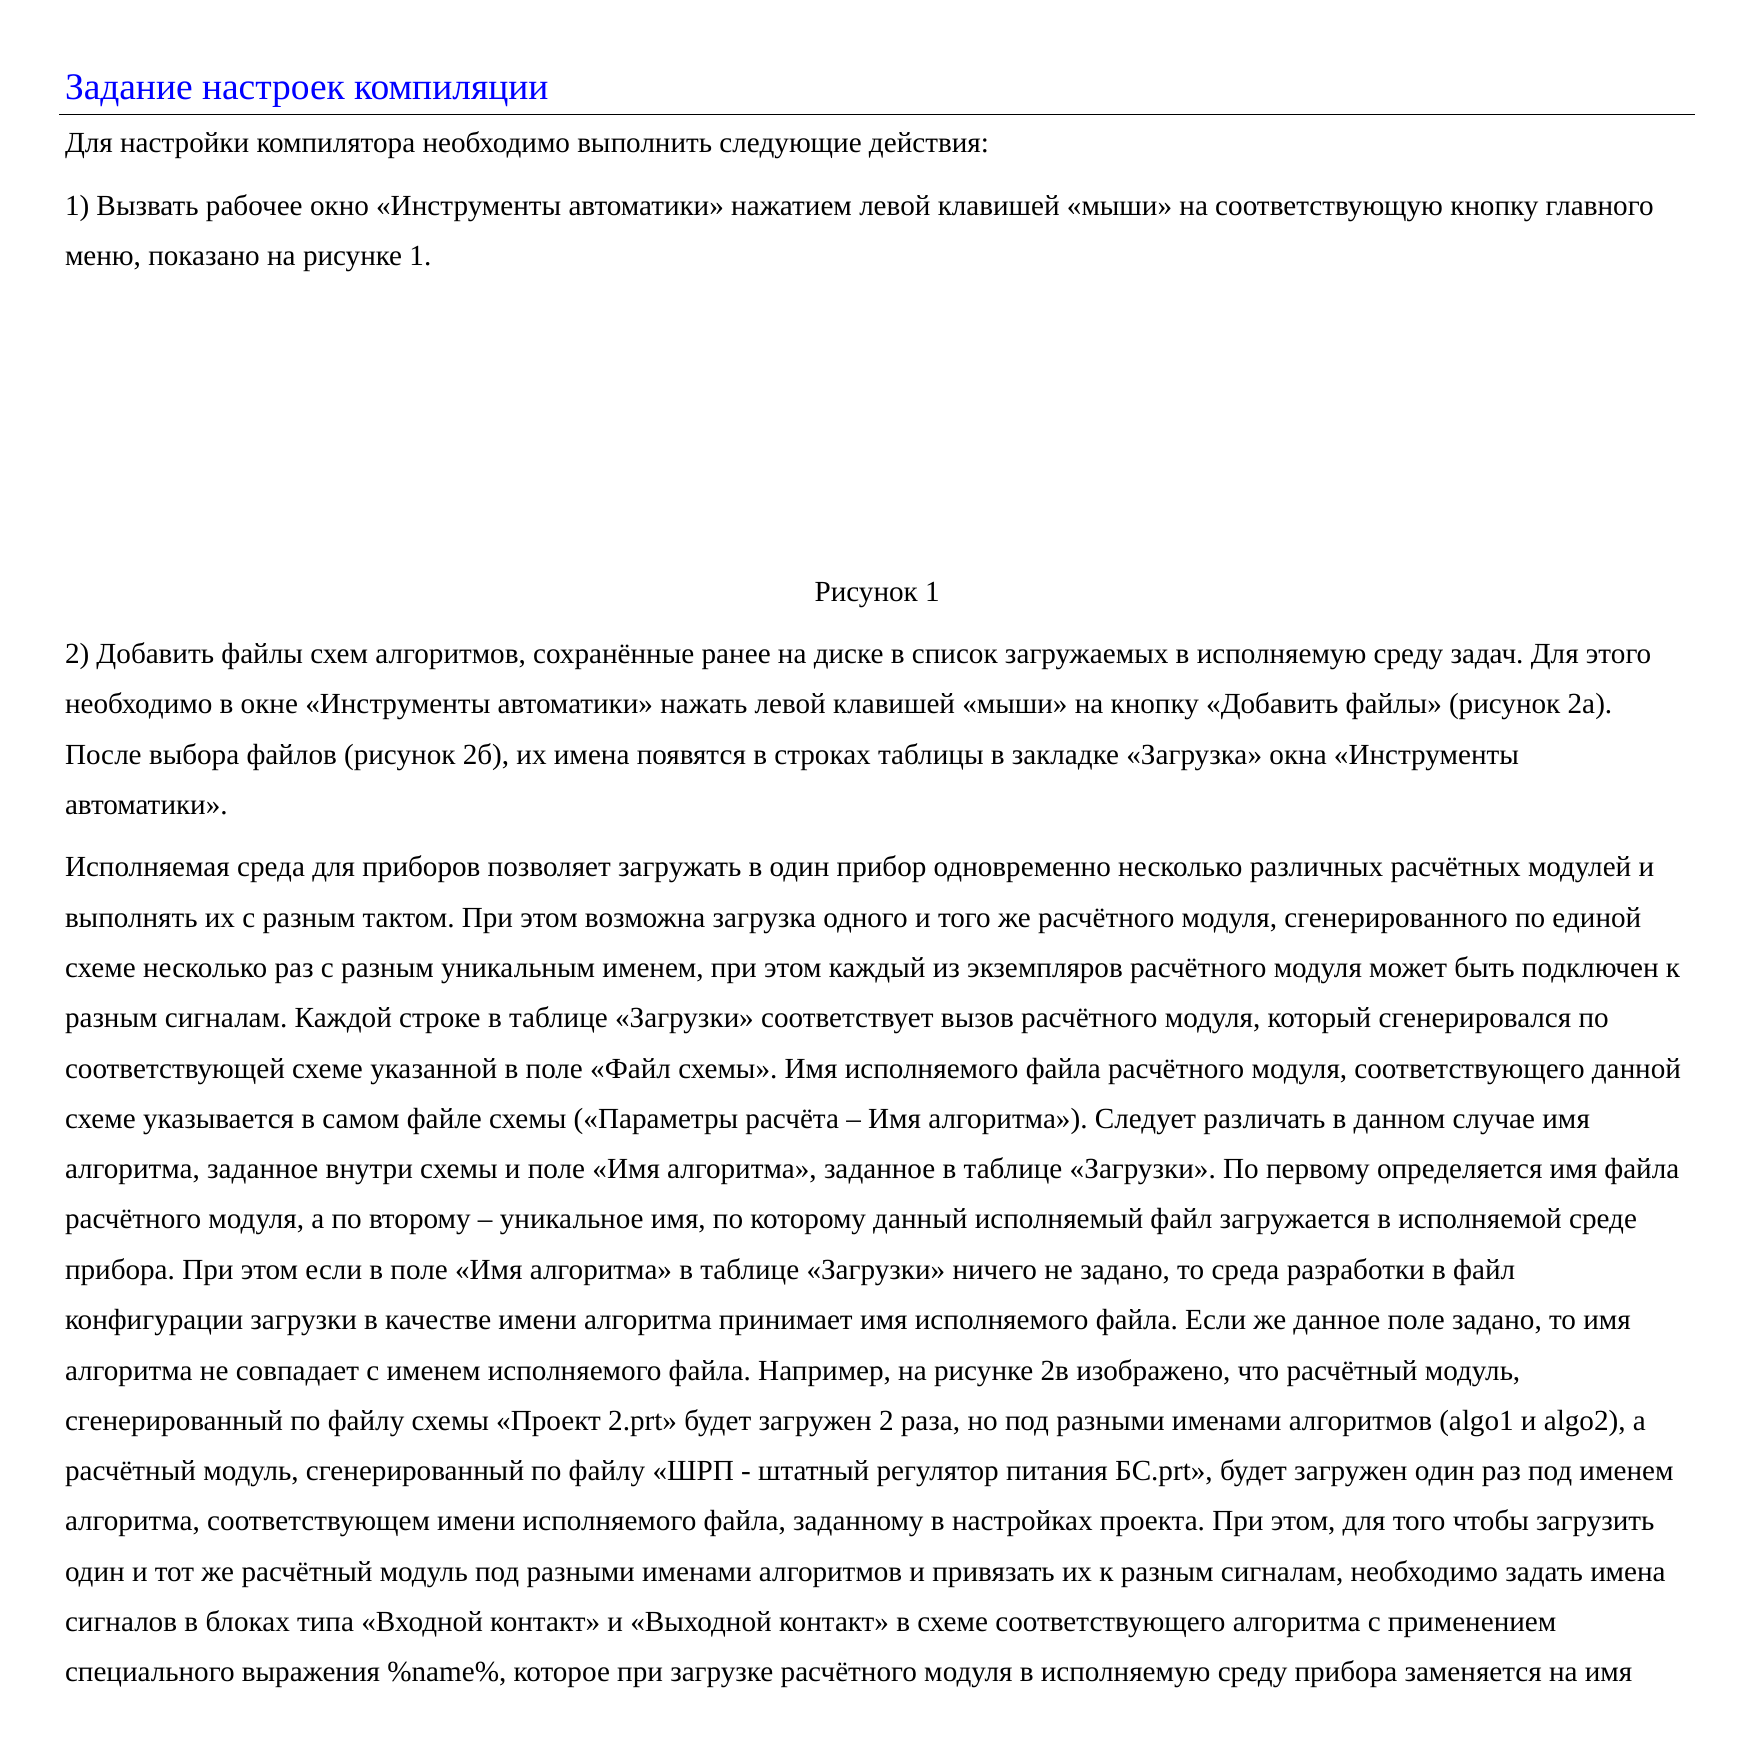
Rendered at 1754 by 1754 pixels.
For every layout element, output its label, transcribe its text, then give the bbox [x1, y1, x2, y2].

table_header Задание настроек компиляции [59, 59, 1695, 114]
table_cell Для настройки компилятора необходимо выполнить следующие действия: 1) Вызвать рабочее окно «Инструменты автоматики» нажатием левой клавишей «мыши» на соответствующую кнопку главного меню, показано на рисунке 1. Рисунок 1 2) Добавить файлы схем алгоритмов, сохранённые ранее на диске в список загружаемых в исполняемую среду задач. Для этого необходимо в окне «Инструменты автоматики» нажать левой клавишей «мыши» на кнопку «Добавить файлы» (рисунок 2а). После выбора файлов (рисунок 2б), их имена появятся в строках таблицы в закладке «Загрузка» окна «Инструменты автоматики». Исполняемая среда для приборов позволяет загружать в один прибор одновременно несколько различных расчётных модулей и выполнять их с разным тактом. При этом возможна загрузка одного и того же расчётного модуля, сгенерированного по единой схеме несколько раз с разным уникальным именем, при этом каждый из экземпляров расчётного модуля может быть подключен к разным сигналам. Каждой строке в таблице «Загрузки» соответствует вызов расчётного модуля, который сгенерировался по соответствующей схеме указанной в поле «Файл схемы». Имя исполняемого файла расчётного модуля, соответствующего данной схеме указывается в самом файле схемы («Параметры расчёта – Имя алгоритма»). Следует различать в данном случае имя алгоритма, заданное внутри схемы и поле «Имя алгоритма», заданное в таблице «Загрузки». По первому определяется имя файла расчётного модуля, а по второму – уникальное имя, по которому данный исполняемый файл загружается в исполняемой среде прибора. При этом если в поле «Имя алгоритма» в таблице «Загрузки» ничего не задано, то среда разработки в файл конфигурации загрузки в качестве имени алгоритма принимает имя исполняемого файла. Если же данное поле задано, то имя алгоритма не совпадает с именем исполняемого файла. Например, на рисунке 2в изображено, что расчётный модуль, сгенерированный по файлу схемы «Проект 2.prt» будет загружен 2 раза, но под разными именами алгоритмов (algo1 и algo2), а расчётный модуль, сгенерированный по файлу «ШРП - штатный регулятор питания БС.prt», будет загружен один раз под именем алгоритма, соответствующем имени исполняемого файла, заданному в настройках проекта. При этом, для того чтобы загрузить один и тот же расчётный модуль под разными именами алгоритмов и привязать их к разным сигналам, необходимо задать имена сигналов в блоках типа «Входной контакт» и «Выходной контакт» в схеме соответствующего алгоритма с применением специального выражения %name%, которое при загрузке расчётного модуля в исполняемую среду прибора заменяется на имя [59, 115, 1695, 1694]
